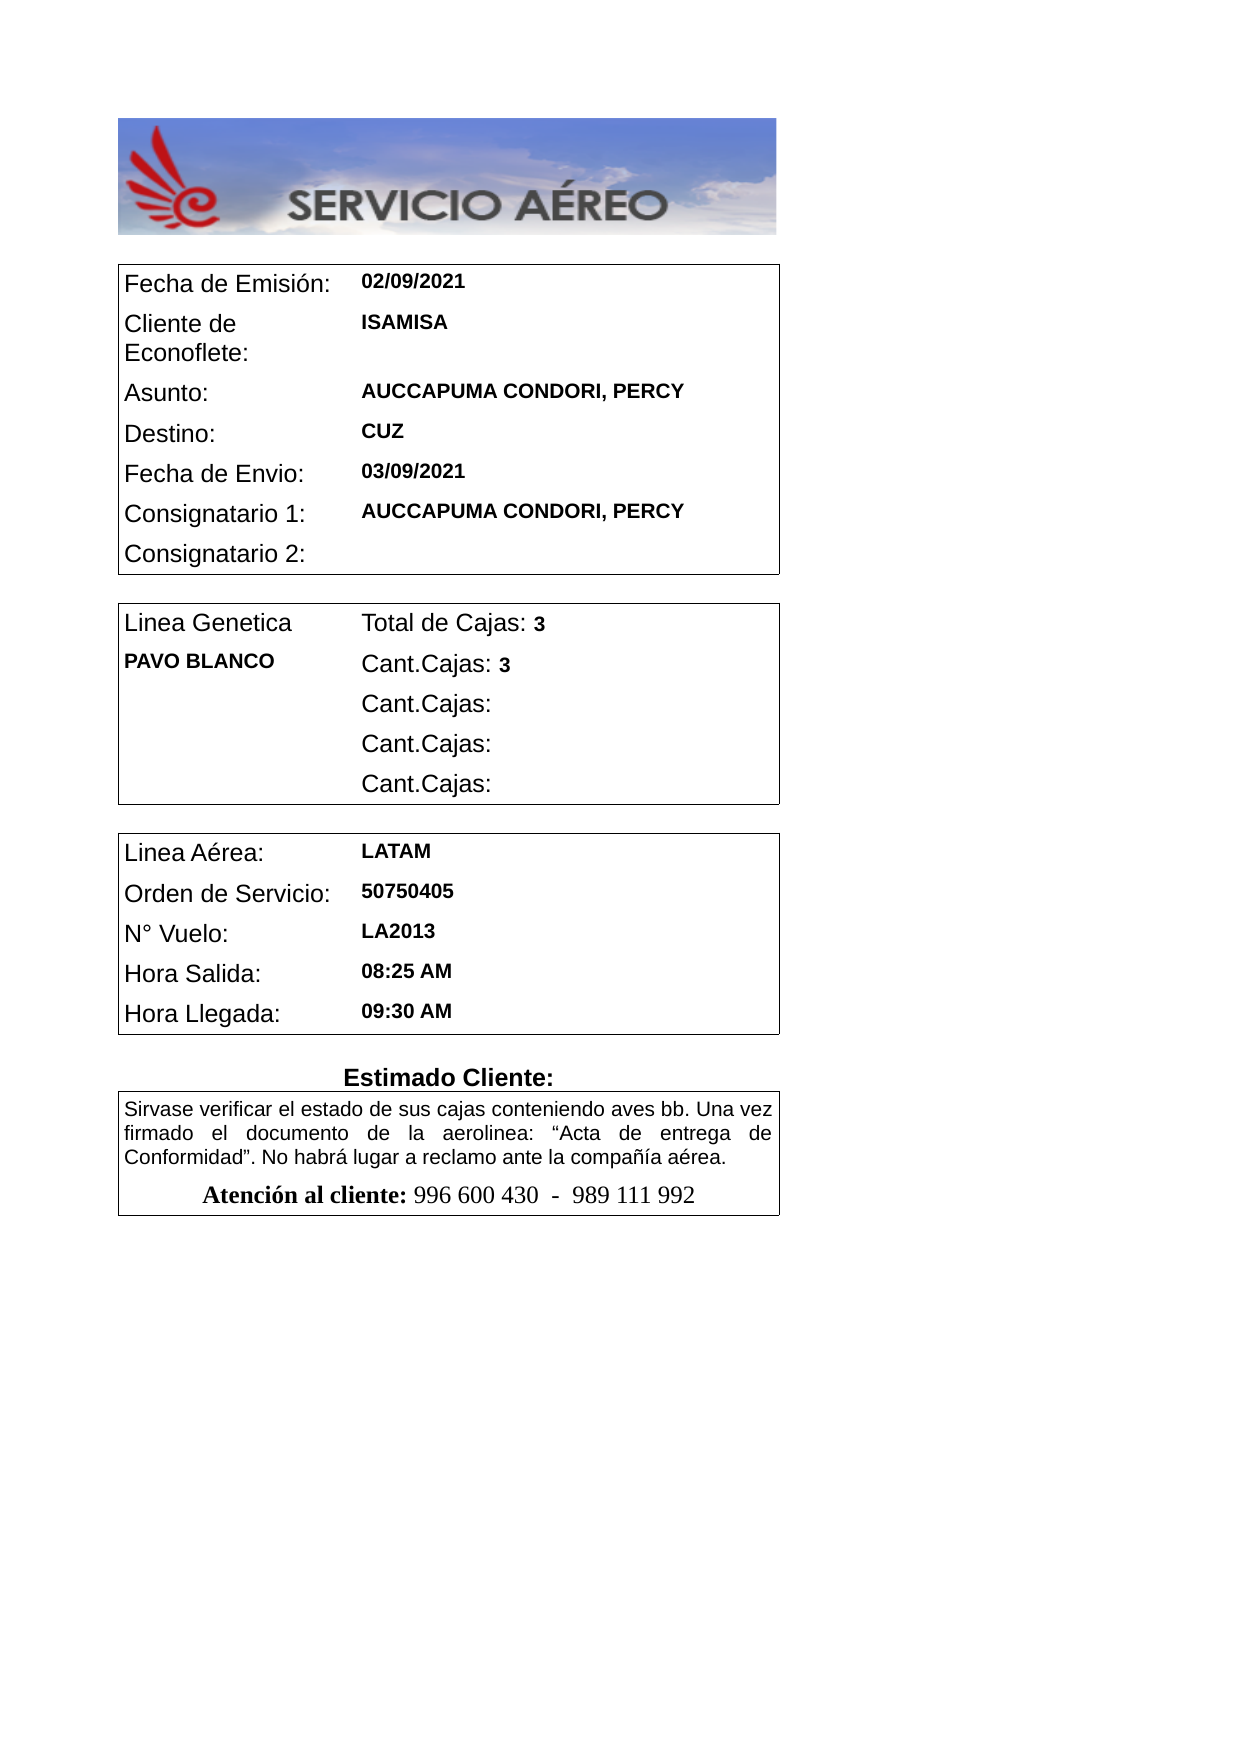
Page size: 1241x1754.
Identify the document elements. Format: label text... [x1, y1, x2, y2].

table_cell Atención al cliente: 996 600 430 - 989 111 992 [119, 1175, 779, 1215]
table_cell Hora Salida: [119, 953, 356, 993]
table_cell [119, 683, 356, 723]
table_cell PAVO BLANCO [119, 643, 356, 683]
table_cell N° Vuelo: [119, 913, 356, 953]
table_cell Linea Aérea: [119, 834, 356, 873]
table_cell LA2013 [356, 913, 779, 953]
table_cell Consignatario 2: [119, 534, 356, 574]
table_cell Total de Cajas: 3 [356, 604, 779, 643]
table_header Fecha de Emisión: [119, 265, 356, 304]
table_cell [118, 805, 356, 833]
table_cell AUCCAPUMA CONDORI, PERCY [356, 493, 779, 533]
table_cell Hora Llegada: [119, 994, 356, 1034]
table_header 02/09/2021 [356, 265, 779, 304]
table_cell Asunto: [119, 373, 356, 413]
table_cell Orden de Servicio: [119, 873, 356, 913]
table_cell 08:25 AM [356, 953, 779, 993]
table_cell [119, 723, 356, 763]
table_cell [356, 575, 779, 603]
table_cell CUZ [356, 413, 779, 453]
table_cell ISAMISA [356, 304, 779, 373]
table_cell Fecha de Envio: [119, 453, 356, 493]
table_cell Cant.Cajas: [356, 723, 779, 763]
table_cell 09:30 AM [356, 994, 779, 1034]
table_cell Cliente de Econoflete: [119, 304, 356, 373]
table_cell 03/09/2021 [356, 453, 779, 493]
table_cell [356, 805, 779, 833]
table_cell LATAM [356, 834, 779, 873]
table_cell [119, 764, 356, 804]
table_cell [356, 534, 779, 574]
table_cell 50750405 [356, 873, 779, 913]
table_cell Sirvase verificar el estado de sus cajas conteniendo aves bb. Una vez firmado el documento de la aerolinea: “Acta de entrega de Conformidad”. No habrá lugar a reclamo ante la compañía aérea. [119, 1092, 779, 1175]
table_cell AUCCAPUMA CONDORI, PERCY [356, 373, 779, 413]
table_cell Cant.Cajas: [356, 683, 779, 723]
table_cell Destino: [119, 413, 356, 453]
table_cell Linea Genetica [119, 604, 356, 643]
picture [118, 118, 777, 235]
table_cell Estimado Cliente: [118, 1035, 779, 1091]
table_cell Cant.Cajas: 3 [356, 643, 779, 683]
table_cell [118, 575, 356, 603]
table_cell Cant.Cajas: [356, 764, 779, 804]
table_cell Consignatario 1: [119, 493, 356, 533]
